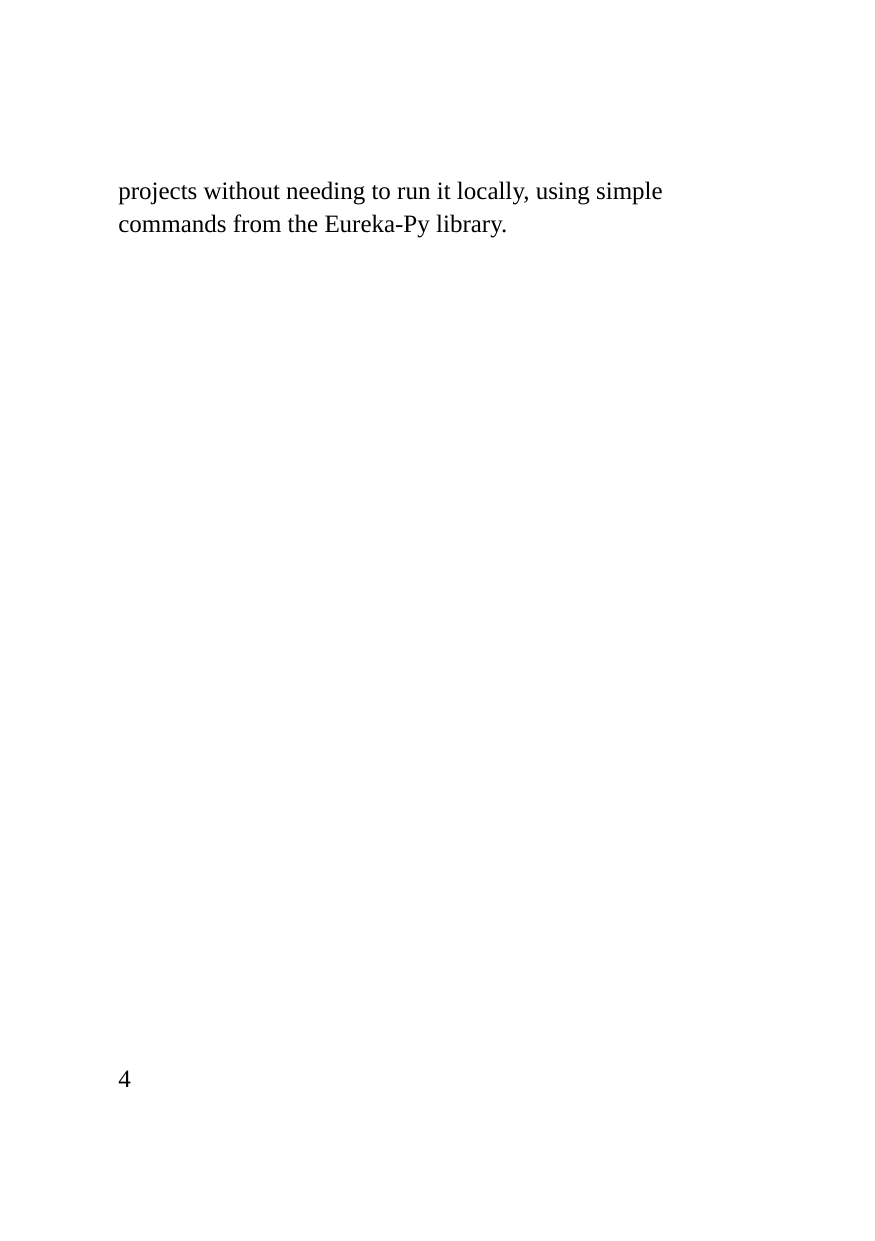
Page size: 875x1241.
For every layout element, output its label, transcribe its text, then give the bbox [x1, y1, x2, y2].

text projects without needing to run it locally, using simple commands from the Eureka-Py library. [118, 176, 756, 238]
